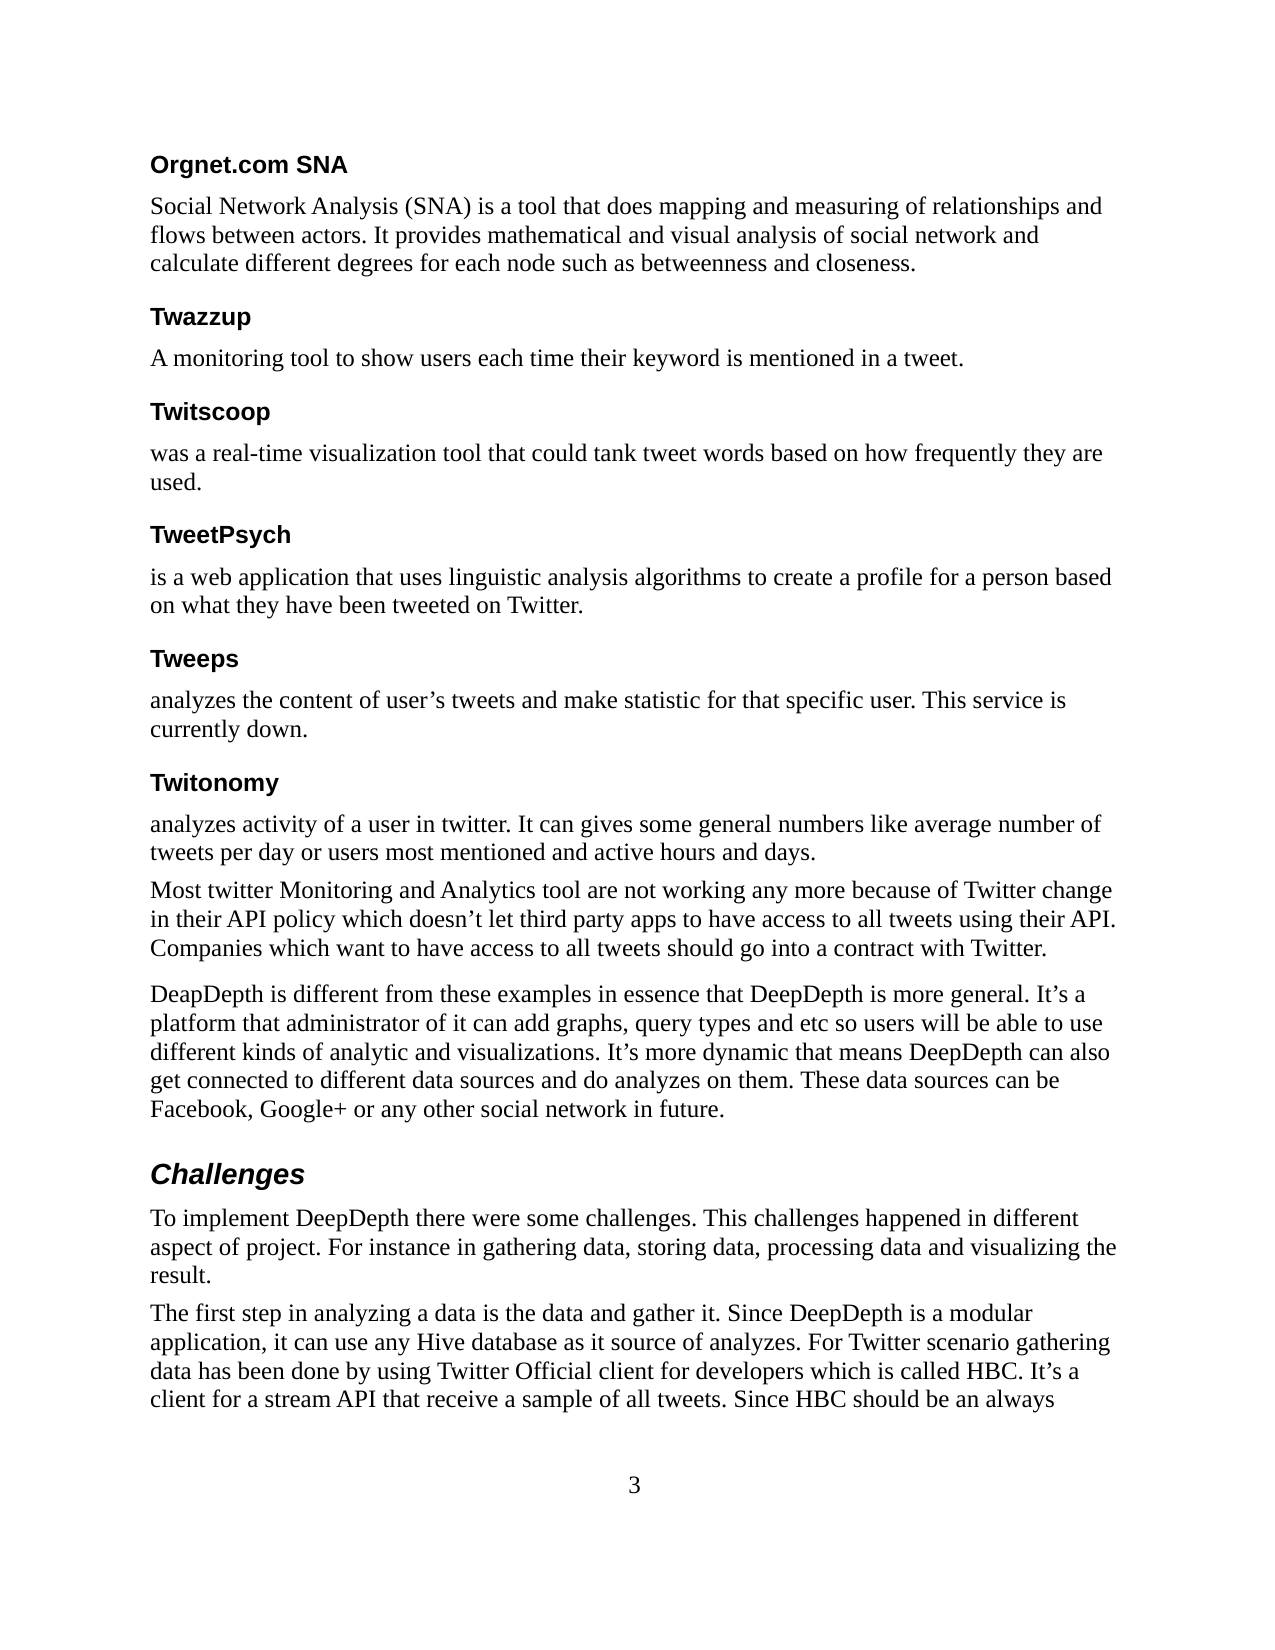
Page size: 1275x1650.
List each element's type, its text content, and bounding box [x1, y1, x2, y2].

subtitle Tweeps [150, 644, 1125, 673]
subtitle TweetPsych [150, 521, 1125, 549]
subtitle Twitonomy [150, 768, 1125, 796]
text A monitoring tool to show users each time their keyword is mentioned in a tweet. [150, 343, 1125, 372]
subtitle Twitscoop [150, 397, 1125, 426]
text The first step in analyzing a data is the data and gather it. Since DeepDepth is a modular application, it can use any Hive database as it source of analyzes. For Twitter scenario gathering data has been done by using Twitter Official client for developers which is called HBC. It’s a client for a stream API that receive a sample of all tweets. Since HBC should be an always [150, 1298, 1125, 1413]
subtitle Orgnet.com SNA [150, 150, 1125, 178]
text analyzes the content of user’s tweets and make statistic for that specific user. This service is currently down. [150, 685, 1125, 743]
text DeapDepth is different from these examples in essence that DeepDepth is more general. It’s a platform that administrator of it can add graphs, query types and etc so users will be able to use different kinds of analytic and visualizations. It’s more dynamic that means DeepDepth can also get connected to different data sources and do analyzes on them. These data sources can be Facebook, Google+ or any other social network in future. [150, 979, 1125, 1123]
subtitle Challenges [150, 1157, 1125, 1191]
text Social Network Analysis (SNA) is a tool that does mapping and measuring of relationships and flows between actors. It provides mathematical and visual analysis of social network and calculate different degrees for each node such as betweenness and closeness. [150, 191, 1125, 277]
text was a real-time visualization tool that could tank tweet words based on how frequently they are used. [150, 438, 1125, 496]
text To implement DeepDepth there were some challenges. This challenges happened in different aspect of project. For instance in gathering data, storing data, processing data and visualizing the result. [150, 1203, 1125, 1289]
text Most twitter Monitoring and Analytics tool are not working any more because of Twitter change in their API policy which doesn’t let third party apps to have access to all tweets using their API. Companies which want to have access to all tweets should go into a contract with Twitter. [150, 875, 1125, 961]
subtitle Twazzup [150, 302, 1125, 331]
text is a web application that uses linguistic analysis algorithms to create a profile for a person based on what they have been tweeted on Twitter. [150, 562, 1125, 619]
text analyzes activity of a user in twitter. It can gives some general numbers like average number of tweets per day or users most mentioned and active hours and days. [150, 809, 1125, 866]
